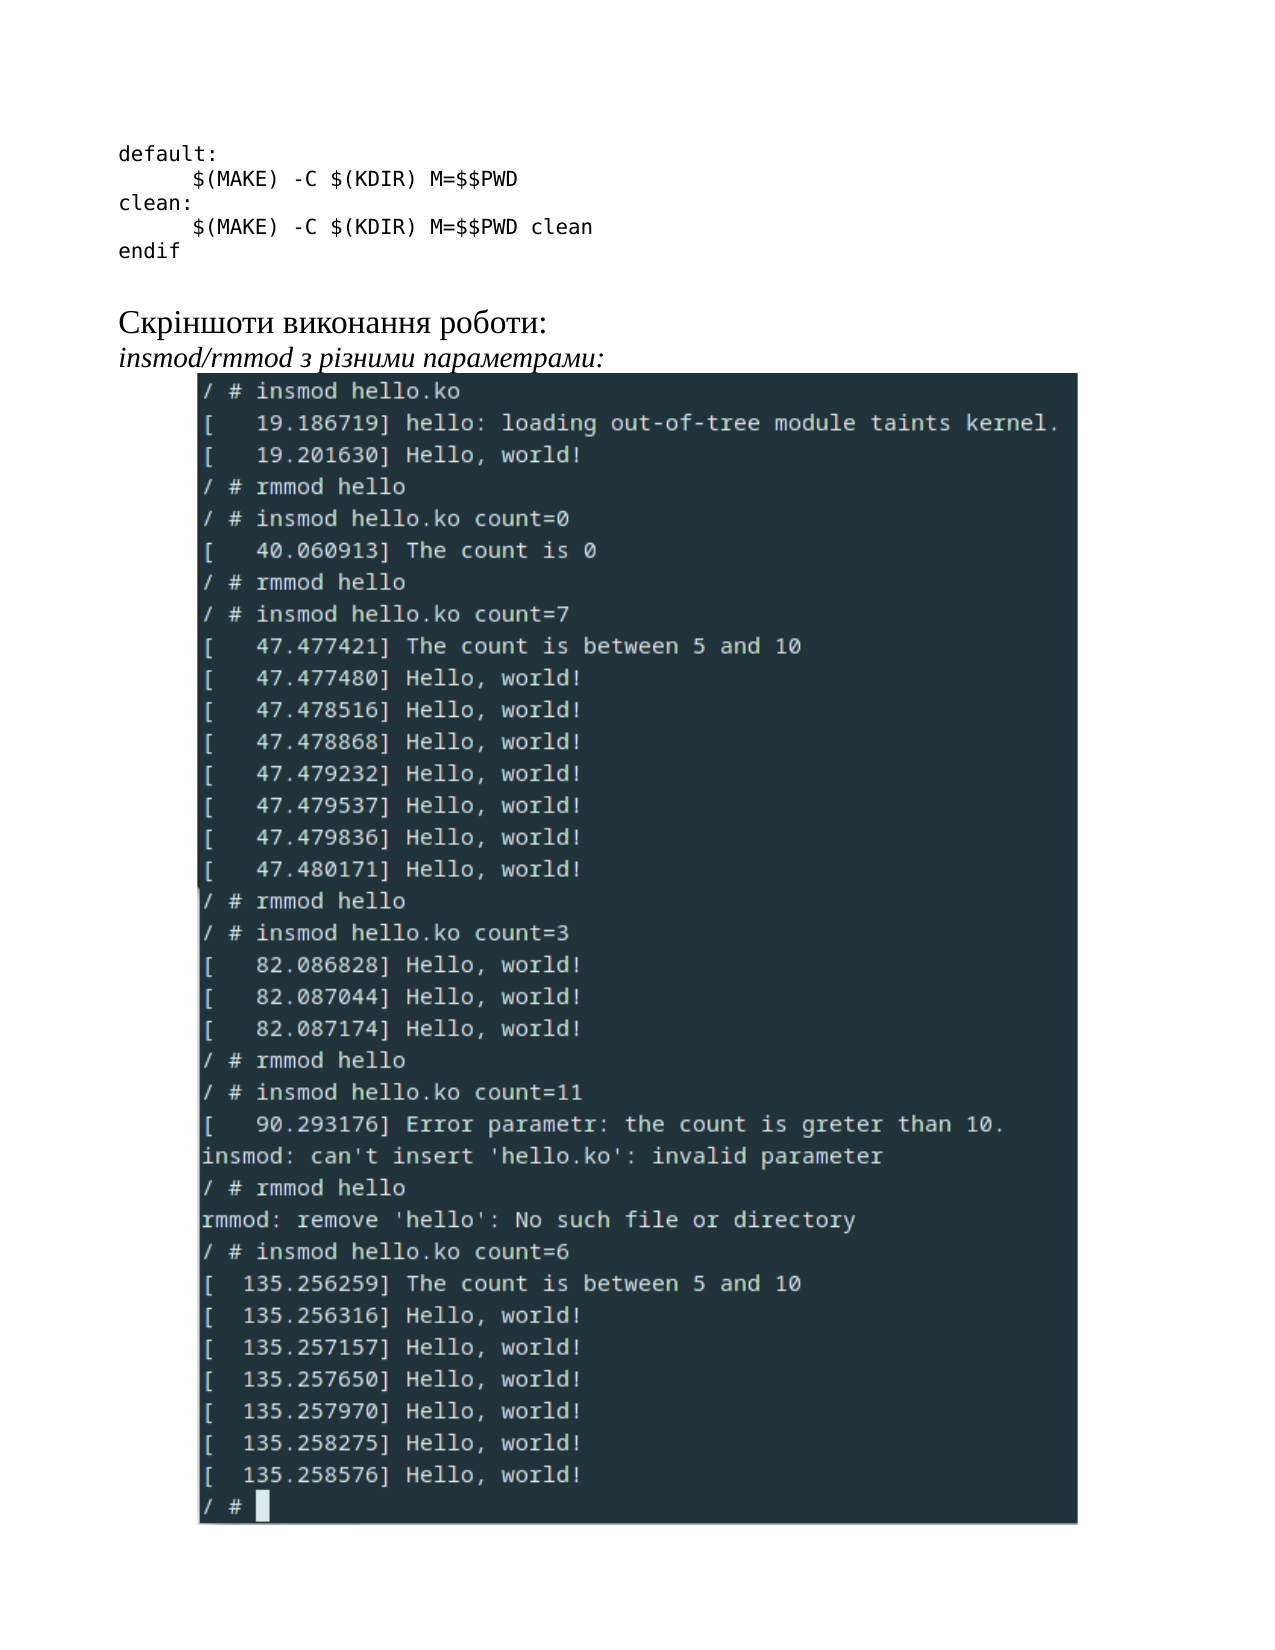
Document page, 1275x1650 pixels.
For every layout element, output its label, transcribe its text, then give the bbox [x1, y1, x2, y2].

text Скріншоти виконання роботи: [118, 302, 1157, 340]
text insmod/rmmod з різними параметрами: [118, 340, 1157, 374]
text $(MAKE) -C $(KDIR) M=$$PWD [118, 167, 1157, 191]
text clean: [118, 191, 1157, 215]
text $(MAKE) -C $(KDIR) M=$$PWD clean [118, 215, 1157, 239]
text default: [118, 142, 1157, 167]
text endif [118, 239, 1157, 264]
picture [197, 373, 1078, 1525]
